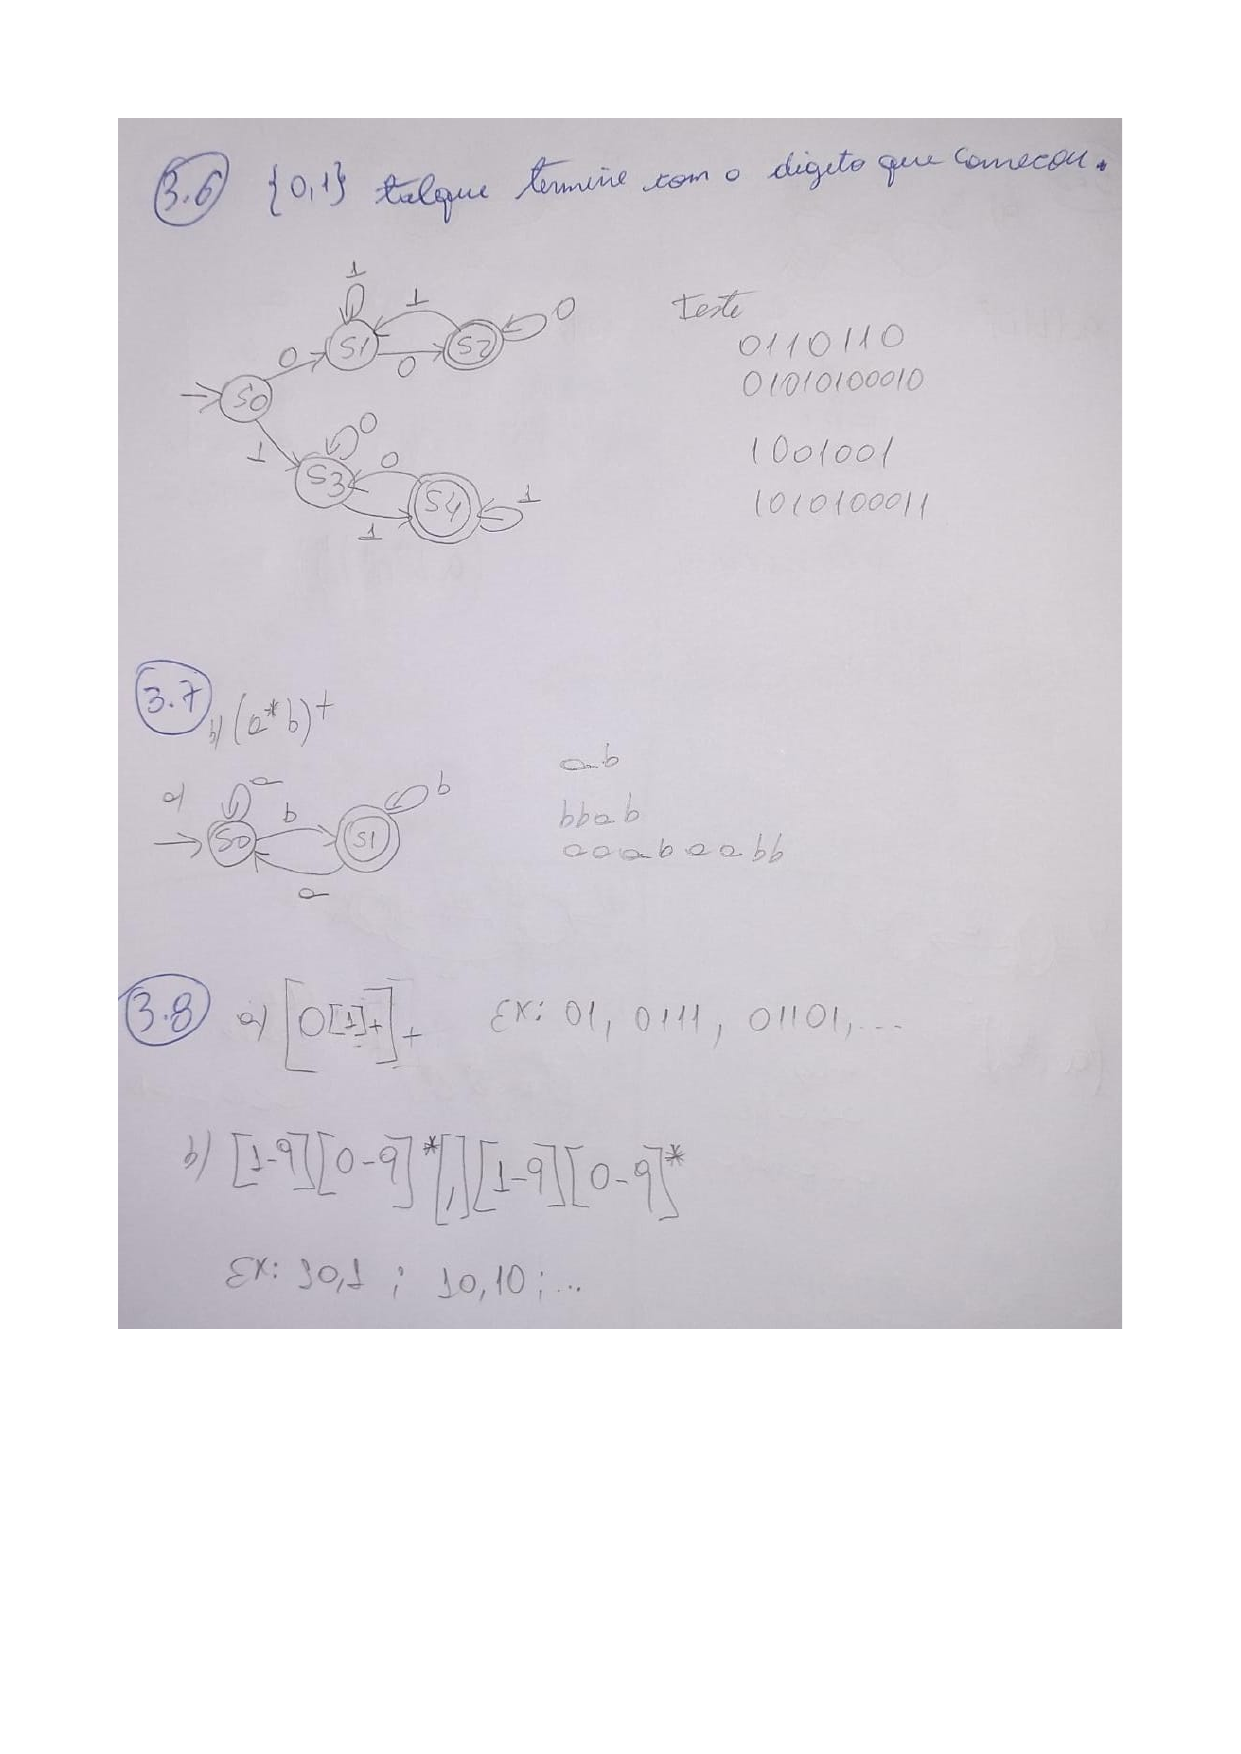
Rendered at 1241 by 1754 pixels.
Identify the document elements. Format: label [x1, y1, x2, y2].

picture [118, 118, 1123, 1329]
